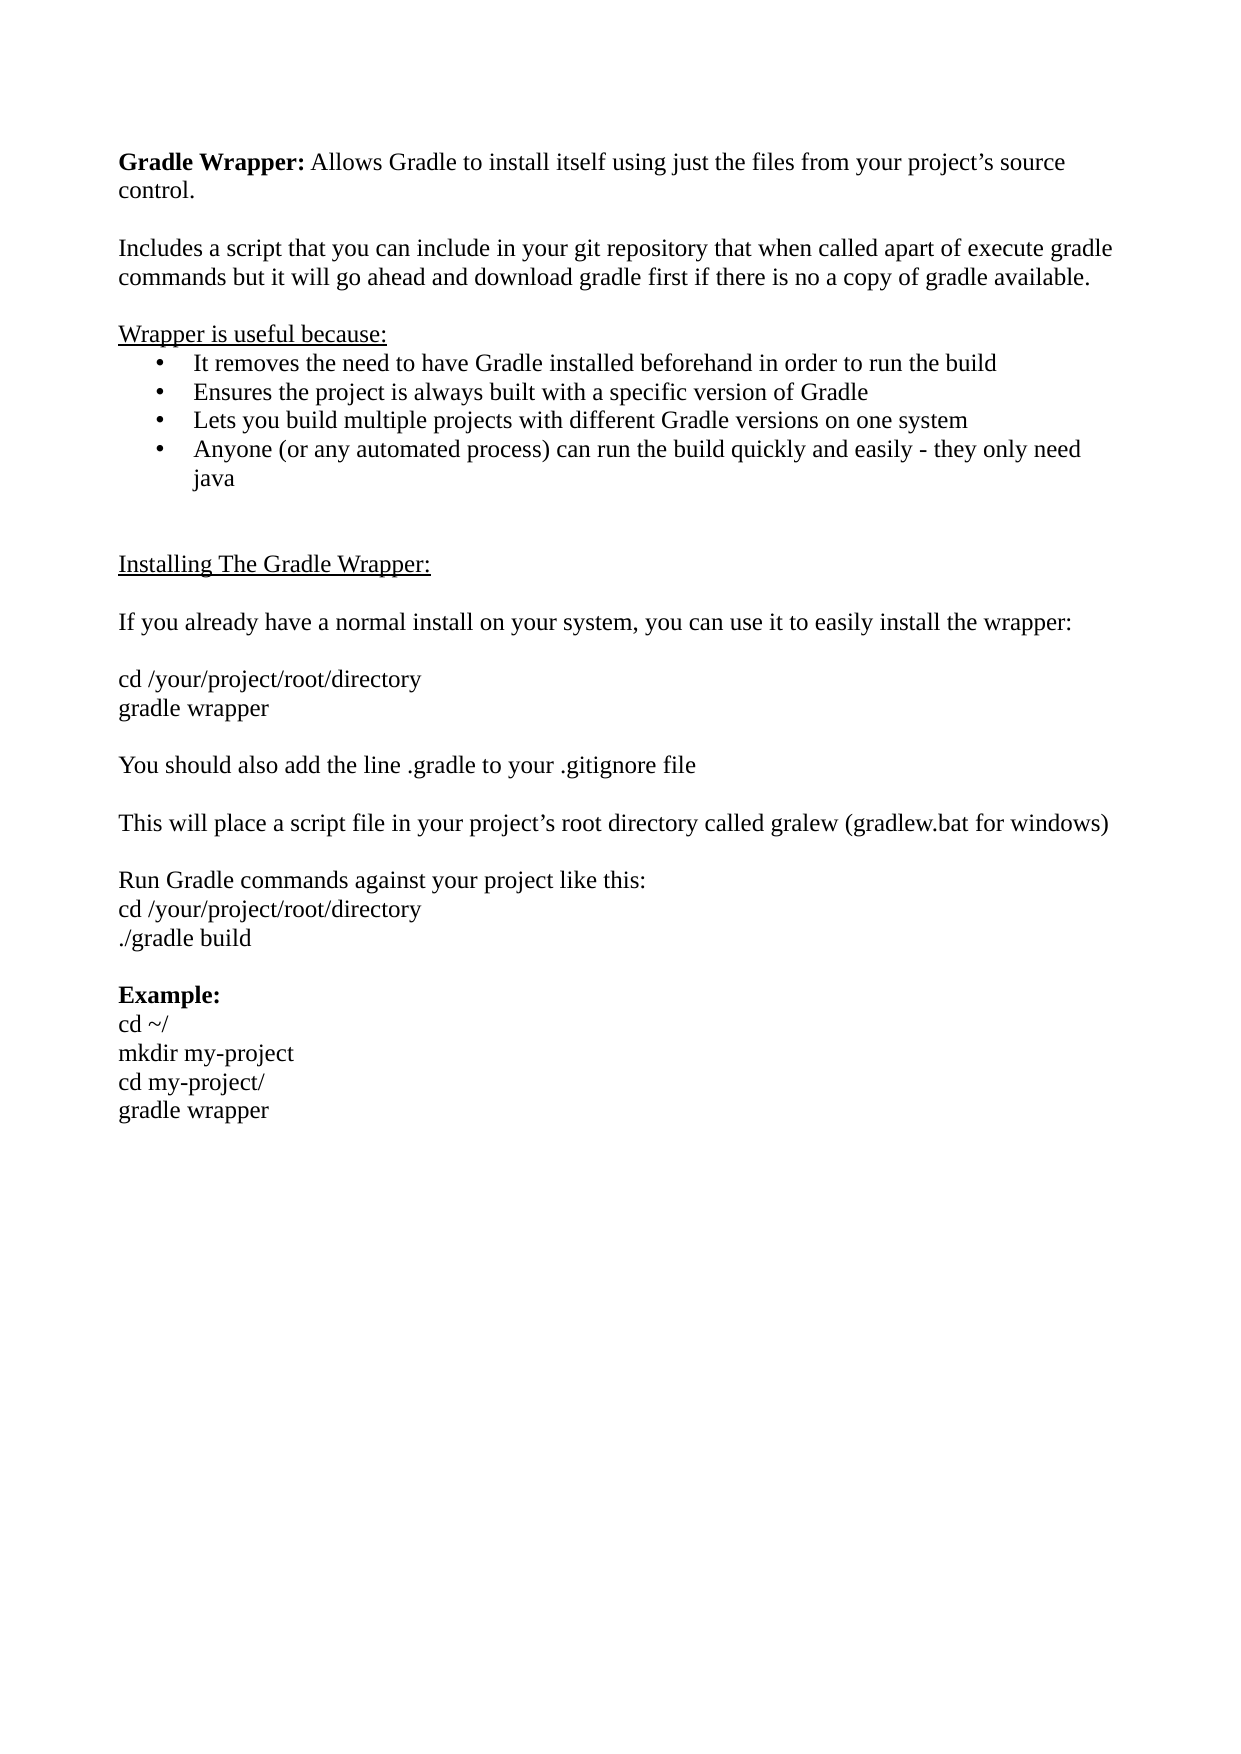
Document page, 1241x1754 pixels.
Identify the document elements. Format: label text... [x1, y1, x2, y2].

text cd /your/project/root/directory [118, 894, 1122, 923]
text This will place a script file in your project’s root directory called gralew (gradlew.bat for windows) [118, 808, 1122, 837]
text Includes a script that you can include in your git repository that when called apart of execute gradle commands but it will go ahead and download gradle first if there is no a copy of gradle available. [118, 233, 1122, 291]
text You should also add the line .gradle to your .gitignore file [118, 751, 1122, 779]
list It removes the need to have Gradle installed beforehand in order to run the build [156, 348, 1122, 377]
text Example: [118, 981, 1122, 1009]
text ./gradle build [118, 923, 1122, 952]
text mkdir my-project [118, 1038, 1122, 1067]
text cd my-project/ [118, 1067, 1122, 1096]
text Run Gradle commands against your project like this: [118, 866, 1122, 894]
text cd ~/ [118, 1009, 1122, 1038]
list Ensures the project is always built with a specific version of Gradle [156, 377, 1122, 406]
text cd /your/project/root/directory [118, 664, 1122, 693]
text gradle wrapper [118, 693, 1122, 722]
text Installing The Gradle Wrapper: [118, 549, 1122, 578]
list Lets you build multiple projects with different Gradle versions on one system [156, 406, 1122, 434]
text Gradle Wrapper: Allows Gradle to install itself using just the files from your project’s source control. [118, 147, 1122, 204]
text If you already have a normal install on your system, you can use it to easily install the wrapper: [118, 607, 1122, 636]
text Wrapper is useful because: [118, 319, 1122, 348]
text gradle wrapper [118, 1096, 1122, 1124]
list Anyone (or any automated process) can run the build quickly and easily - they only need java [156, 434, 1122, 492]
